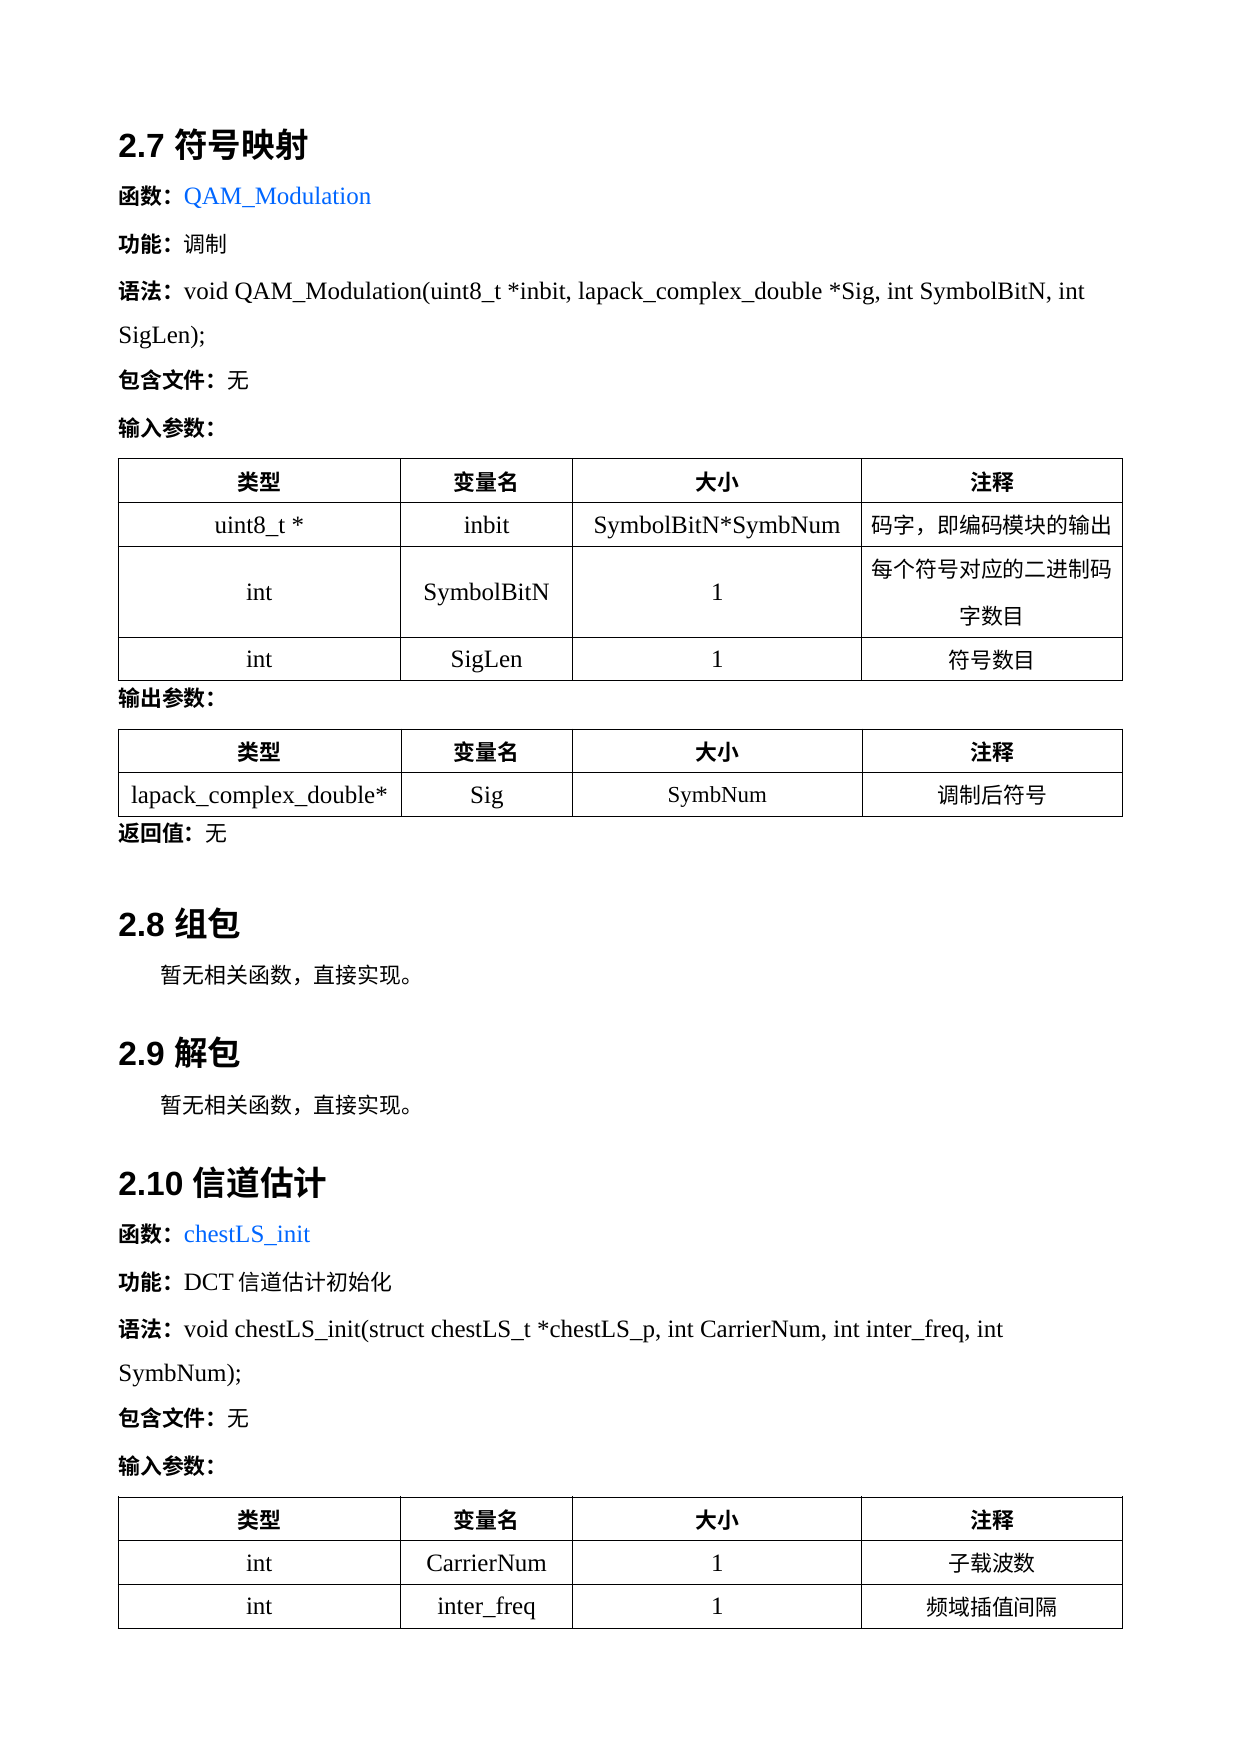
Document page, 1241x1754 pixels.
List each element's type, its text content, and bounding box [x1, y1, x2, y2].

table_cell SymbNum [573, 773, 862, 816]
subtitle 2.10 信道估计 [118, 1156, 1122, 1205]
table_cell SymbolBitN [401, 547, 572, 637]
text 输出参数： [118, 681, 1122, 713]
table_cell inter_freq [401, 1585, 572, 1627]
table_header 注释 [862, 459, 1122, 502]
subtitle 2.9 解包 [118, 1027, 1122, 1075]
table_header 注释 [862, 1498, 1122, 1540]
table_cell int [119, 1585, 400, 1627]
text 函数：chestLS_init [118, 1217, 1122, 1249]
table_header 大小 [573, 730, 862, 772]
table_header 变量名 [402, 730, 572, 772]
table_cell 1 [573, 547, 861, 637]
table_header 大小 [573, 459, 861, 502]
table_header 大小 [573, 1498, 861, 1540]
table_cell int [119, 547, 400, 637]
table_cell SigLen [401, 638, 572, 680]
table_cell 1 [573, 1585, 861, 1627]
text 功能：调制 [118, 227, 1122, 258]
table_cell Sig [402, 773, 572, 816]
text 输入参数： [118, 411, 1122, 442]
table_cell 1 [573, 638, 861, 680]
text 功能：DCT信道估计初始化 [118, 1265, 1122, 1296]
text 返回值：无 [118, 817, 1122, 848]
table_cell SymbolBitN*SymbNum [573, 503, 861, 546]
table_header 类型 [119, 459, 400, 502]
table_cell int [119, 1541, 400, 1584]
table_header 类型 [119, 1498, 400, 1540]
table_cell 调制后符号 [863, 773, 1122, 816]
text 语法：void QAM_Modulation(uint8_t *inbit, lapack_complex_double *Sig, int SymbolBitN, int SigLen); [118, 274, 1122, 349]
text 暂无相关函数，直接实现。 [118, 958, 1122, 990]
subtitle 2.8 组包 [118, 897, 1122, 946]
table_cell int [119, 638, 400, 680]
text 包含文件：无 [118, 363, 1122, 395]
text 包含文件：无 [118, 1401, 1122, 1433]
table_cell lapack_complex_double* [119, 773, 401, 816]
text 输入参数： [118, 1449, 1122, 1481]
table_cell 每个符号对应的二进制码字数目 [862, 547, 1122, 637]
table_cell 子载波数 [862, 1541, 1122, 1584]
table_cell 频域插值间隔 [862, 1585, 1122, 1627]
text 语法：void chestLS_init(struct chestLS_t *chestLS_p, int CarrierNum, int inter_freq, int SymbNum); [118, 1312, 1122, 1387]
table_cell inbit [401, 503, 572, 546]
table_cell 码字，即编码模块的输出 [862, 503, 1122, 546]
text 暂无相关函数，直接实现。 [118, 1088, 1122, 1119]
table_header 注释 [863, 730, 1122, 772]
subtitle 2.7 符号映射 [118, 118, 1122, 167]
table_header 类型 [119, 730, 401, 772]
table_cell uint8_t * [119, 503, 400, 546]
table_header 变量名 [401, 1498, 572, 1540]
table_cell 符号数目 [862, 638, 1122, 680]
table_header 变量名 [401, 459, 572, 502]
table_cell CarrierNum [401, 1541, 572, 1584]
text 函数：QAM_Modulation [118, 179, 1122, 211]
table_cell 1 [573, 1541, 861, 1584]
